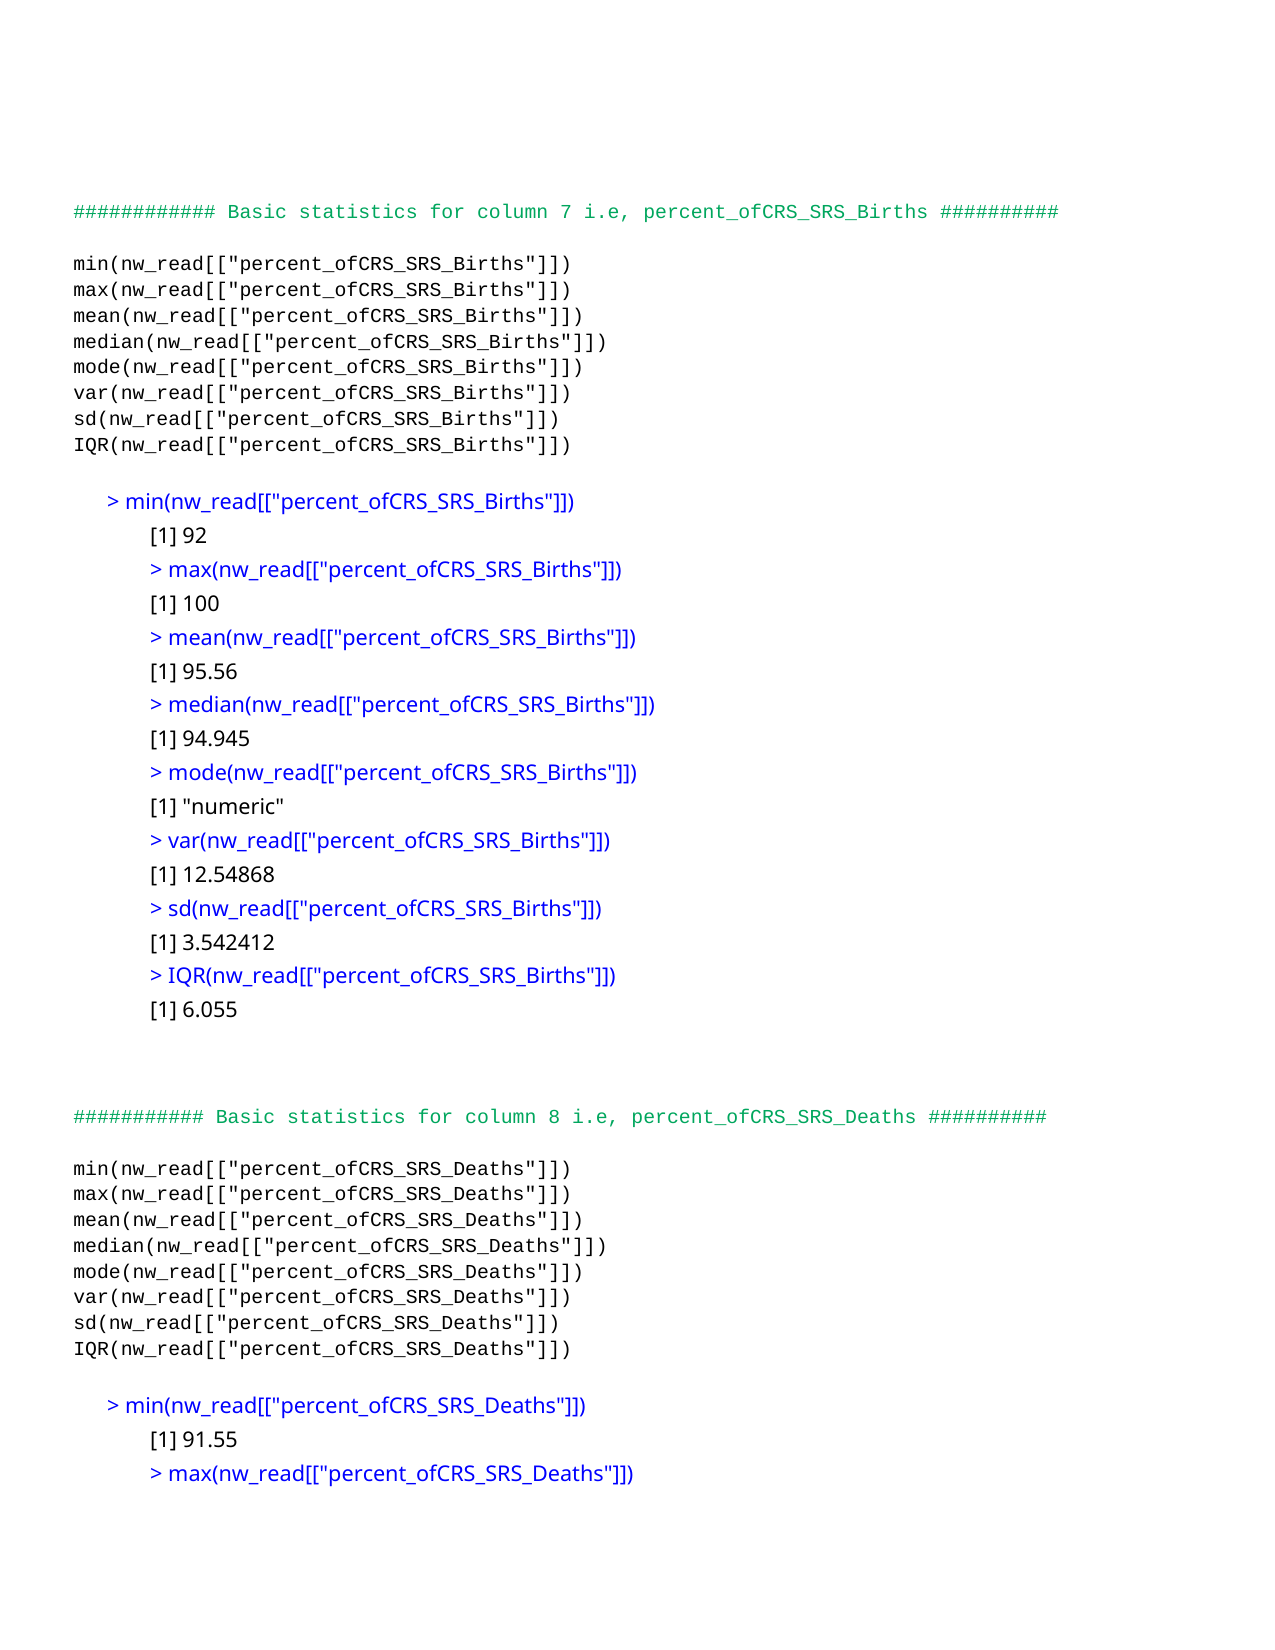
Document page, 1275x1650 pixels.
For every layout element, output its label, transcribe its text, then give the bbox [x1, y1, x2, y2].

text [1] 12.54868 [150, 859, 1125, 888]
text > min(nw_read[["percent_ofCRS_SRS_Deaths"]]) [73, 1390, 623, 1420]
text > mode(nw_read[["percent_ofCRS_SRS_Births"]]) [150, 757, 1125, 787]
text > max(nw_read[["percent_ofCRS_SRS_Deaths"]]) [150, 1458, 1125, 1488]
text > var(nw_read[["percent_ofCRS_SRS_Births"]]) [150, 825, 1125, 855]
text [1] 3.542412 [150, 927, 1125, 956]
text > IQR(nw_read[["percent_ofCRS_SRS_Births"]]) [150, 961, 1125, 990]
text [1] 100 [150, 588, 1125, 618]
text > max(nw_read[["percent_ofCRS_SRS_Births"]]) [150, 554, 1125, 584]
text [1] 6.055 [150, 994, 1125, 1024]
text ########### Basic statistics for column 8 i.e, percent_ofCRS_SRS_Deaths ########## [73, 1107, 1063, 1129]
text [1] "numeric" [150, 791, 1125, 821]
text > min(nw_read[["percent_ofCRS_SRS_Births"]]) [73, 487, 623, 516]
text [1] 91.55 [150, 1424, 1125, 1454]
text > median(nw_read[["percent_ofCRS_SRS_Births"]]) [150, 690, 1125, 719]
text ############ Basic statistics for column 7 i.e, percent_ofCRS_SRS_Births ########## [73, 202, 1063, 224]
text [1] 94.945 [150, 724, 1125, 753]
text > mean(nw_read[["percent_ofCRS_SRS_Births"]]) [150, 622, 1125, 652]
text min(nw_read[["percent_ofCRS_SRS_Deaths"]]) max(nw_read[["percent_ofCRS_SRS_Deaths"]]) mean(nw_read[["percent_ofCRS_SRS_Deaths"]]) median(nw_read[["percent_ofCRS_SRS_Deaths"]]) mode(nw_read[["percent_ofCRS_SRS_Deaths"]]) var(nw_read[["percent_ofCRS_SRS_Deaths"]]) sd(nw_read[["percent_ofCRS_SRS_Deaths"]]) IQR(nw_read[["percent_ofCRS_SRS_Deaths"]]) [73, 1159, 623, 1361]
text [1] 92 [150, 521, 1125, 550]
text min(nw_read[["percent_ofCRS_SRS_Births"]]) max(nw_read[["percent_ofCRS_SRS_Births"]]) mean(nw_read[["percent_ofCRS_SRS_Births"]]) median(nw_read[["percent_ofCRS_SRS_Births"]]) mode(nw_read[["percent_ofCRS_SRS_Births"]]) var(nw_read[["percent_ofCRS_SRS_Births"]]) sd(nw_read[["percent_ofCRS_SRS_Births"]]) IQR(nw_read[["percent_ofCRS_SRS_Births"]]) [73, 254, 623, 457]
text > sd(nw_read[["percent_ofCRS_SRS_Births"]]) [150, 893, 1125, 922]
text [1] 95.56 [150, 656, 1125, 685]
